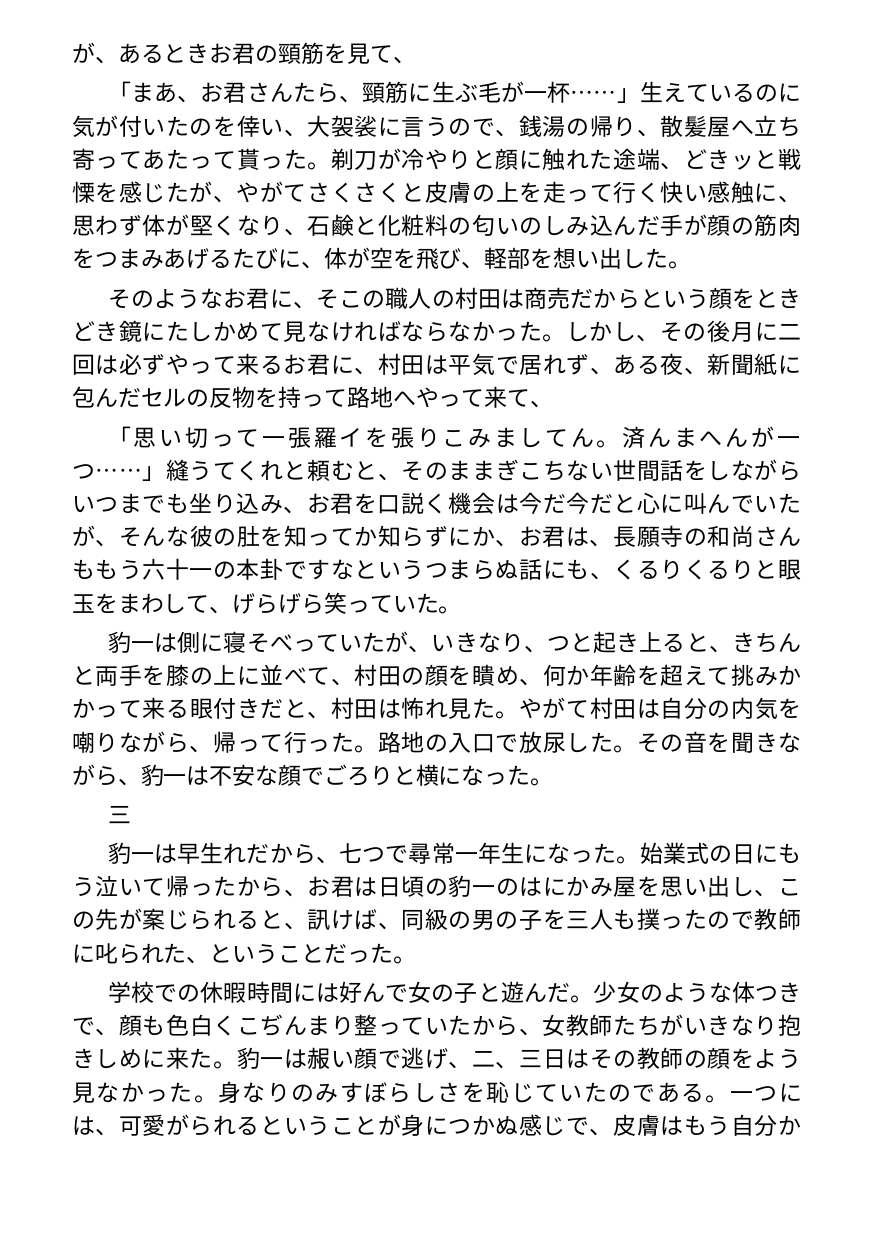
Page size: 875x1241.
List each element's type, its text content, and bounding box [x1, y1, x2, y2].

text 三 [72, 797, 802, 830]
text そのようなお君に、そこの職人の村田は商売だからという顔をときどき鏡にたしかめて見なければならなかった。しかし、その後月に二回は必ずやって来るお君に、村田は平気で居れず、ある夜、新聞紙に包んだセルの反物を持って路地へやって来て、 [72, 281, 802, 413]
text 豹一は早生れだから、七つで尋常一年生になった。始業式の日にもう泣いて帰ったから、お君は日頃の豹一のはにかみ屋を思い出し、この先が案じられると、訊けば、同級の男の子を三人も撲ったので教師に叱られた、ということだった。 [72, 836, 802, 969]
text 「思い切って一張羅イを張りこみましてん。済んまへんが一つ……」縫うてくれと頼むと、そのままぎこちない世間話をしながらいつまでも坐り込み、お君を口説く機会は今だ今だと心に叫んでいたが、そんな彼の肚を知ってか知らずにか、お君は、長願寺の和尚さんももう六十一の本卦ですなというつまらぬ話にも、くるりくるりと眼玉をまわして、げらげら笑っていた。 [72, 419, 802, 619]
text 学校での休暇時間には好んで女の子と遊んだ。少女のような体つきで、顔も色白くこぢんまり整っていたから、女教師たちがいきなり抱きしめに来た。豹一は赧い顔で逃げ、二、三日はその教師の顔をよう見なかった。身なりのみすぼらしさを恥じていたのである。一つには、可愛がられるということが身につかぬ感じで、皮膚はもう自分か [72, 975, 802, 1141]
text が、あるときお君の頸筋を見て、 [72, 36, 802, 69]
text 「まあ、お君さんたら、頸筋に生ぶ毛が一杯……」生えているのに気が付いたのを倖い、大袈裟に言うので、銭湯の帰り、散髪屋へ立ち寄ってあたって貰った。剃刀が冷やりと顔に触れた途端、どきッと戦慄を感じたが、やがてさくさくと皮膚の上を走って行く快い感触に、思わず体が堅くなり、石鹸と化粧料の匂いのしみ込んだ手が顔の筋肉をつまみあげるたびに、体が空を飛び、軽部を想い出した。 [72, 75, 802, 274]
text 豹一は側に寝そべっていたが、いきなり、つと起き上ると、きちんと両手を膝の上に並べて、村田の顔を瞶め、何か年齢を超えて挑みかかって来る眼付きだと、村田は怖れ見た。やがて村田は自分の内気を嘲りながら、帰って行った。路地の入口で放尿した。その音を聞きながら、豹一は不安な顔でごろりと横になった。 [72, 625, 802, 791]
